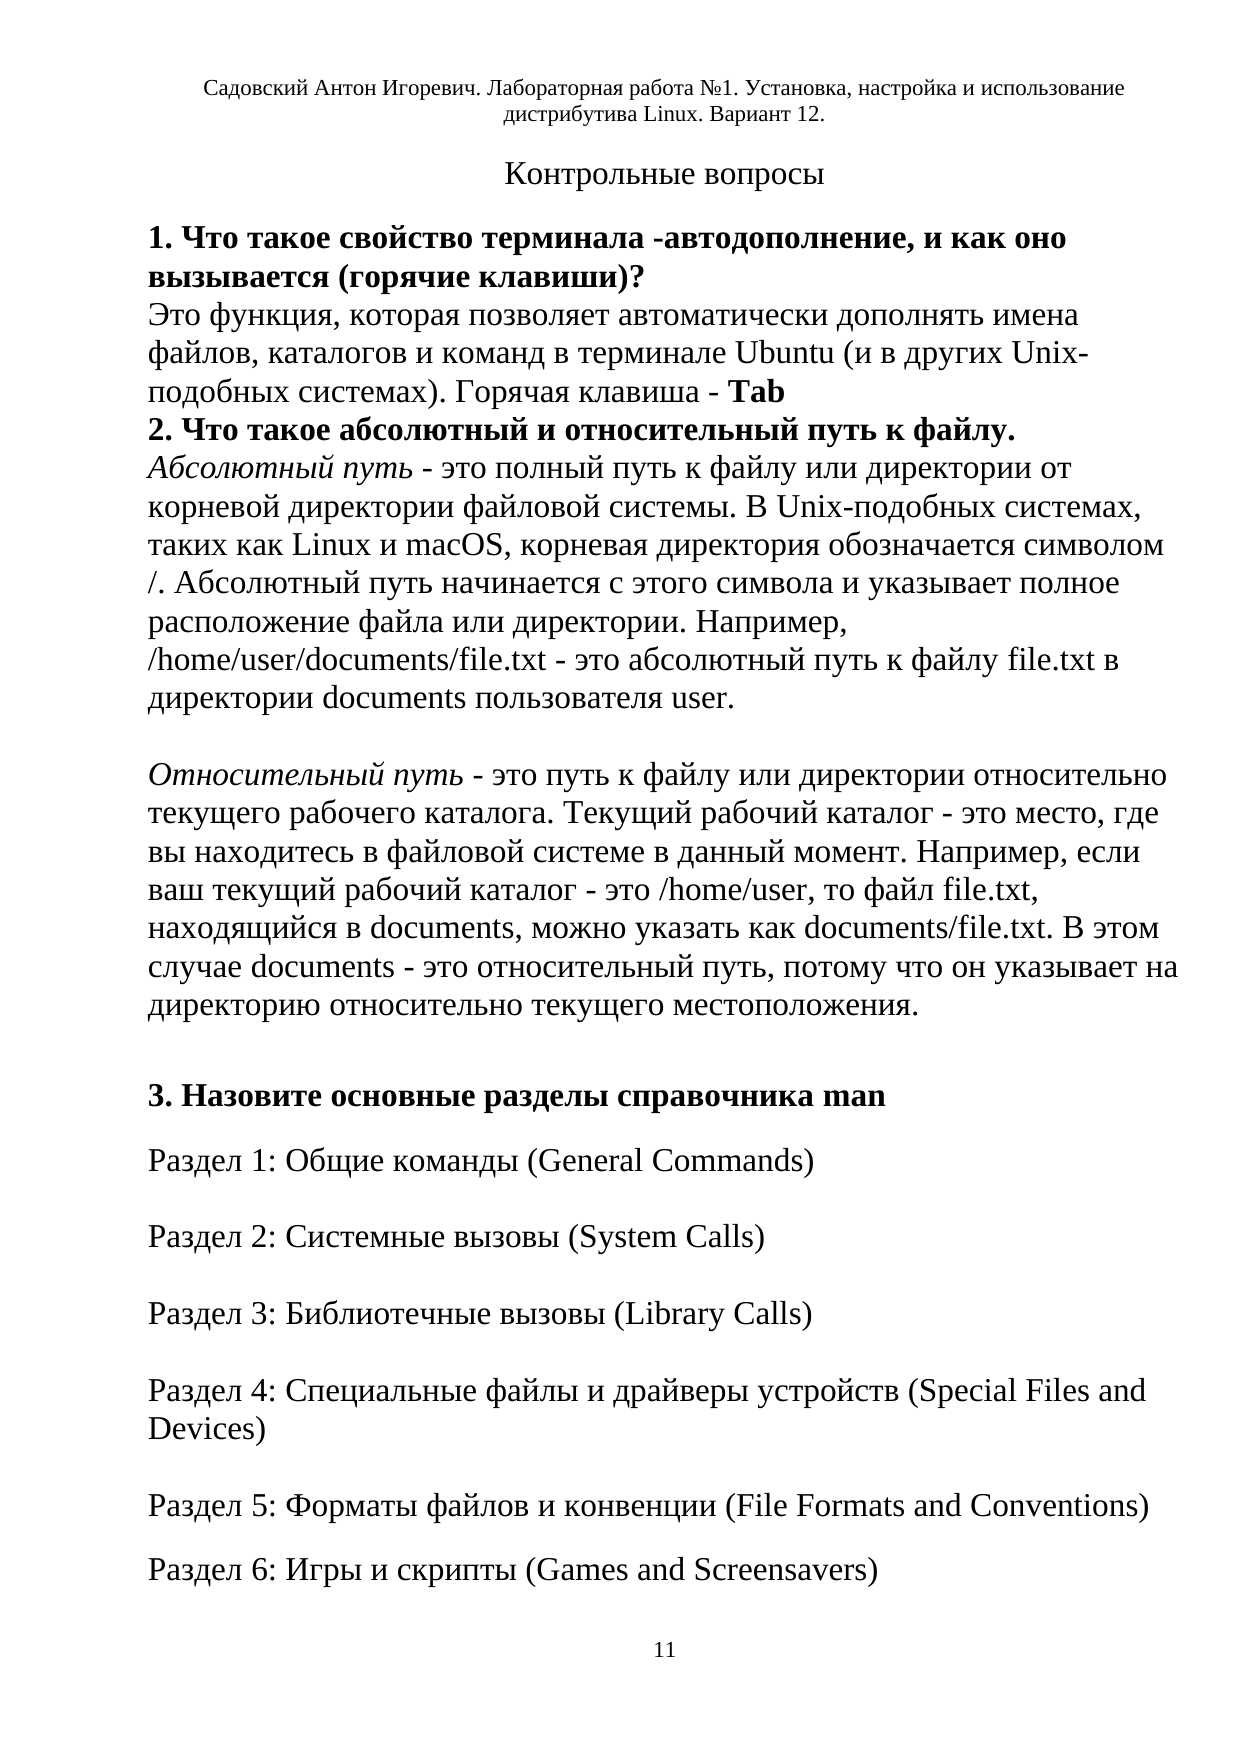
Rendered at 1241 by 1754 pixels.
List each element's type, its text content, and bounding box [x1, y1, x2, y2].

text Абсолютный путь - это полный путь к файлу или директории от корневой директории файловой системы. В Unix-подобных системах, таких как Linux и macOS, корневая директория обозначается символом /. Абсолютный путь начинается с этого символа и указывает полное расположение файла или директории. Например, /home/user/documents/file.txt - это абсолютный путь к файлу file.txt в директории documents пользователя user. [148, 448, 1181, 716]
text Раздел 4: Специальные файлы и драйверы устройств (Special Files and Devices) [148, 1370, 1181, 1485]
text 1. Что такое свойство терминала -автодополнение, и как оно вызывается (горячие клавиши)? [148, 218, 1181, 294]
text Раздел 5: Форматы файлов и конвенции (File Formats and Conventions) [148, 1485, 1181, 1549]
text Относительный путь - это путь к файлу или директории относительно текущего рабочего каталога. Текущий рабочий каталог - это место, где вы находитесь в файловой системе в данный момент. Например, если ваш текущий рабочий каталог - это /home/user, то файл file.txt, находящийся в documents, можно указать как documents/file.txt. В этом случае documents - это относительный путь, потому что он указывает на директорию относительно текущего местоположения. [148, 754, 1181, 1023]
text Раздел 6: Игры и скрипты (Games and Screensavers) [148, 1549, 1181, 1612]
text Контрольные вопросы [148, 153, 1181, 191]
text Раздел 1: Общие команды (General Commands) [148, 1140, 1181, 1178]
text 3. Назовите основные разделы справочника man [148, 1075, 1181, 1114]
text Раздел 3: Библиотечные вызовы (Library Calls) [148, 1293, 1181, 1370]
text Это функция, которая позволяет автоматически дополнять имена файлов, каталогов и команд в терминале Ubuntu (и в других Unix-подобных системах). Горячая клавиша - Tab [148, 294, 1181, 409]
text Раздел 2: Системные вызовы (System Calls) [148, 1217, 1181, 1293]
text 2. Что такое абсолютный и относительный путь к файлу. [148, 409, 1181, 448]
